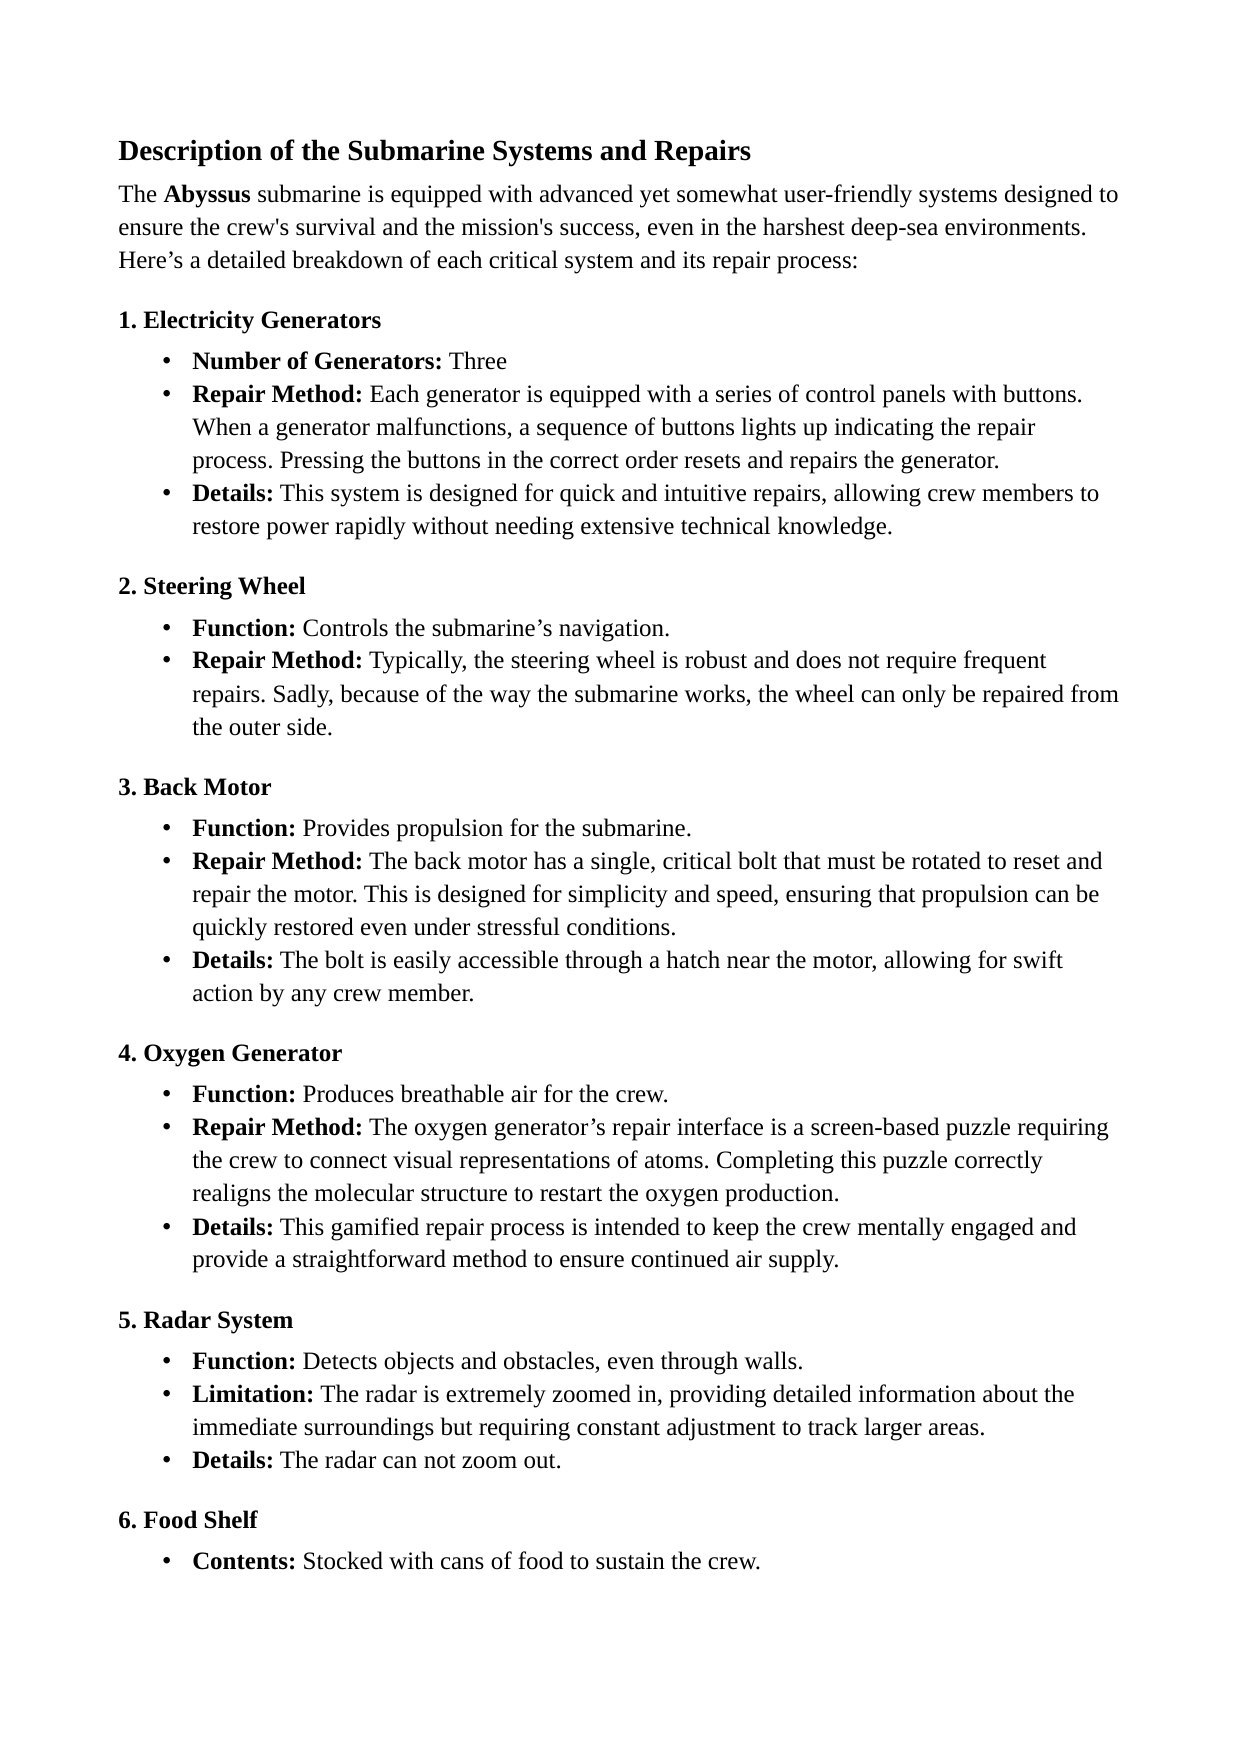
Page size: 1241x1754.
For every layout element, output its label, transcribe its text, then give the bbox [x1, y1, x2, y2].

list Repair Method: Typically, the steering wheel is robust and does not require frequent repairs. Sadly, because of the way the submarine works, the wheel can only be repaired from the outer side. [162, 646, 1122, 740]
list Function: Provides propulsion for the submarine. [162, 813, 1122, 842]
list Limitation: The radar is extremely zoomed in, providing detailed information about the immediate surroundings but requiring constant adjustment to track larger areas. [162, 1379, 1122, 1441]
subtitle Description of the Submarine Systems and Repairs [118, 133, 1122, 166]
list Repair Method: The oxygen generator’s repair interface is a screen-based puzzle requiring the crew to connect visual representations of atoms. Completing this puzzle correctly realigns the molecular structure to restart the oxygen production. [162, 1112, 1122, 1207]
list Details: The radar can not zoom out. [162, 1445, 1122, 1474]
list Details: The bolt is easily accessible through a hatch near the motor, allowing for swift action by any crew member. [162, 945, 1122, 1007]
list Function: Controls the submarine’s navigation. [162, 613, 1122, 641]
subtitle 5. Radar System [118, 1305, 1122, 1333]
subtitle 6. Food Shelf [118, 1505, 1122, 1534]
list Function: Detects objects and obstacles, even through walls. [162, 1346, 1122, 1375]
subtitle 4. Oxygen Generator [118, 1038, 1122, 1067]
list Details: This system is designed for quick and intuitive repairs, allowing crew members to restore power rapidly without needing extensive technical knowledge. [162, 478, 1122, 540]
text The Abyssus submarine is equipped with advanced yet somewhat user-friendly systems designed to ensure the crew's survival and the mission's success, even in the harshest deep-sea environments. Here’s a detailed breakdown of each critical system and its repair process: [118, 179, 1122, 273]
subtitle 1. Electricity Generators [118, 305, 1122, 334]
list Contents: Stocked with cans of food to sustain the crew. [162, 1546, 1122, 1575]
subtitle 3. Back Motor [118, 772, 1122, 801]
list Number of Generators: Three [162, 346, 1122, 375]
list Repair Method: The back motor has a single, critical bolt that must be rotated to reset and repair the motor. This is designed for simplicity and speed, ensuring that propulsion can be quickly restored even under stressful conditions. [162, 846, 1122, 941]
list Details: This gamified repair process is intended to keep the crew mentally engaged and provide a straightforward method to ensure continued air supply. [162, 1212, 1122, 1273]
list Function: Produces breathable air for the crew. [162, 1079, 1122, 1108]
list Repair Method: Each generator is equipped with a series of control panels with buttons. When a generator malfunctions, a sequence of buttons lights up indicating the repair process. Pressing the buttons in the correct order resets and repairs the generator. [162, 379, 1122, 474]
subtitle 2. Steering Wheel [118, 571, 1122, 600]
